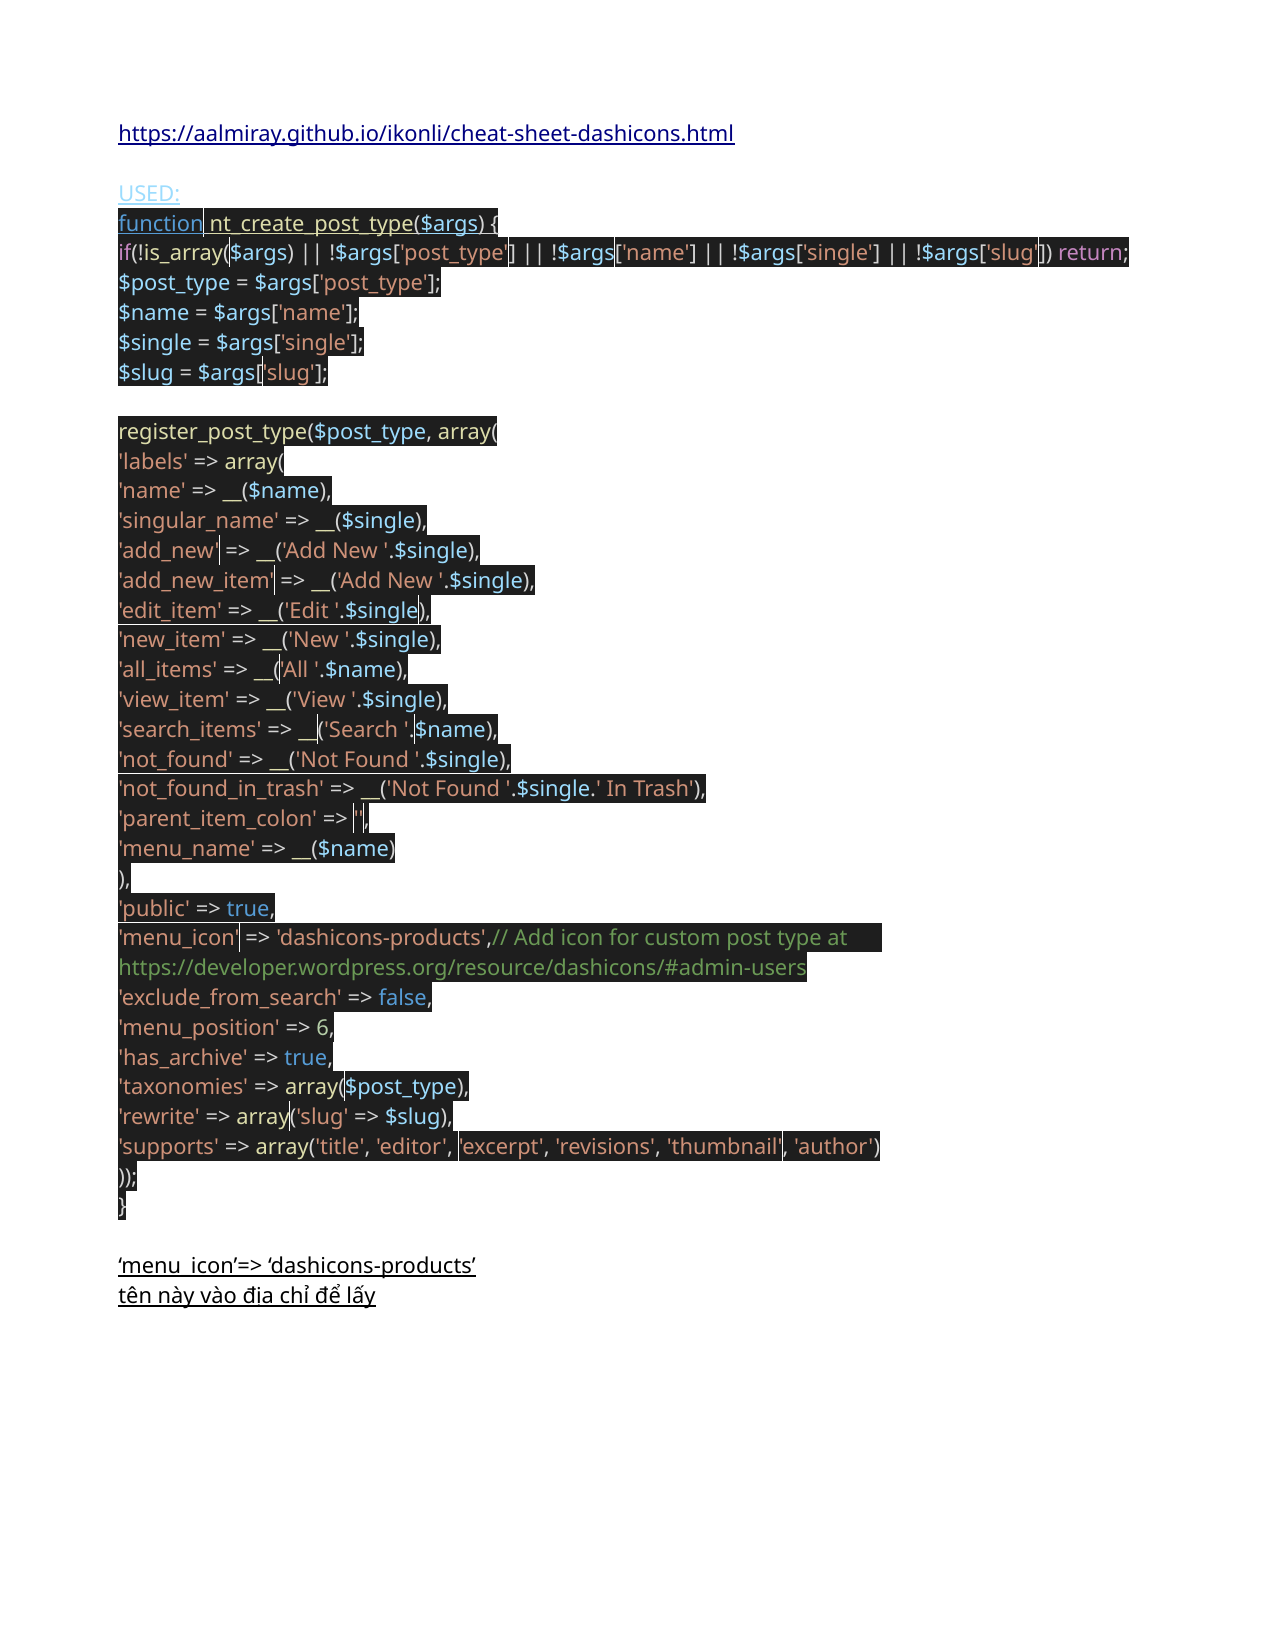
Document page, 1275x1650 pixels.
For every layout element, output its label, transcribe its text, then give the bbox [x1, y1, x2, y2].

text 'search_items' => __('Search '.$name), [118, 714, 1157, 744]
text $name = $args['name']; [118, 297, 1157, 327]
text register_post_type($post_type, array( [118, 416, 1157, 446]
text 'edit_item' => __('Edit '.$single), [118, 595, 1157, 624]
text 'name' => __($name), [118, 476, 1157, 505]
text } [118, 1191, 1157, 1220]
text 'labels' => array( [118, 446, 1157, 476]
text $slug = $args['slug']; [118, 356, 1157, 386]
text $post_type = $args['post_type']; [118, 267, 1157, 297]
text 'new_item' => __('New '.$single), [118, 624, 1157, 654]
text )); [118, 1161, 1157, 1191]
text 'menu_icon' => 'dashicons-products',// Add icon for custom post type at https://developer.wordpress.org/resource/dashicons/#admin-users [118, 922, 1157, 982]
text 'menu_name' => __($name) [118, 833, 1157, 863]
text 'exclude_from_search' => false, [118, 982, 1157, 1012]
text USED: [118, 178, 1157, 207]
text if(!is_array($args) || !$args['post_type'] || !$args['name'] || !$args['single'] || !$args['slug']) return; [118, 237, 1157, 267]
text 'add_new' => __('Add New '.$single), [118, 535, 1157, 565]
text 'view_item' => __('View '.$single), [118, 684, 1157, 714]
text https://aalmiray.github.io/ikonli/cheat-sheet-dashicons.html [118, 118, 1157, 148]
text 'taxonomies' => array($post_type), [118, 1071, 1157, 1101]
text 'has_archive' => true, [118, 1042, 1157, 1071]
text $single = $args['single']; [118, 327, 1157, 356]
text 'all_items' => __('All '.$name), [118, 654, 1157, 684]
text function nt_create_post_type($args) { [118, 207, 1157, 237]
text ‘menu_icon’=> ‘dashicons-products’ [118, 1250, 1157, 1280]
text 'not_found_in_trash' => __('Not Found '.$single.' In Trash'), [118, 773, 1157, 803]
text 'parent_item_colon' => '', [118, 803, 1157, 833]
text 'not_found' => __('Not Found '.$single), [118, 744, 1157, 773]
text 'rewrite' => array('slug' => $slug), [118, 1101, 1157, 1131]
text 'menu_position' => 6, [118, 1012, 1157, 1042]
text ), [118, 863, 1157, 893]
text 'singular_name' => __($single), [118, 505, 1157, 535]
text 'add_new_item' => __('Add New '.$single), [118, 565, 1157, 595]
text 'supports' => array('title', 'editor', 'excerpt', 'revisions', 'thumbnail', 'author') [118, 1131, 1157, 1161]
text 'public' => true, [118, 893, 1157, 922]
text tên này vào địa chỉ để lấy [118, 1280, 1157, 1310]
